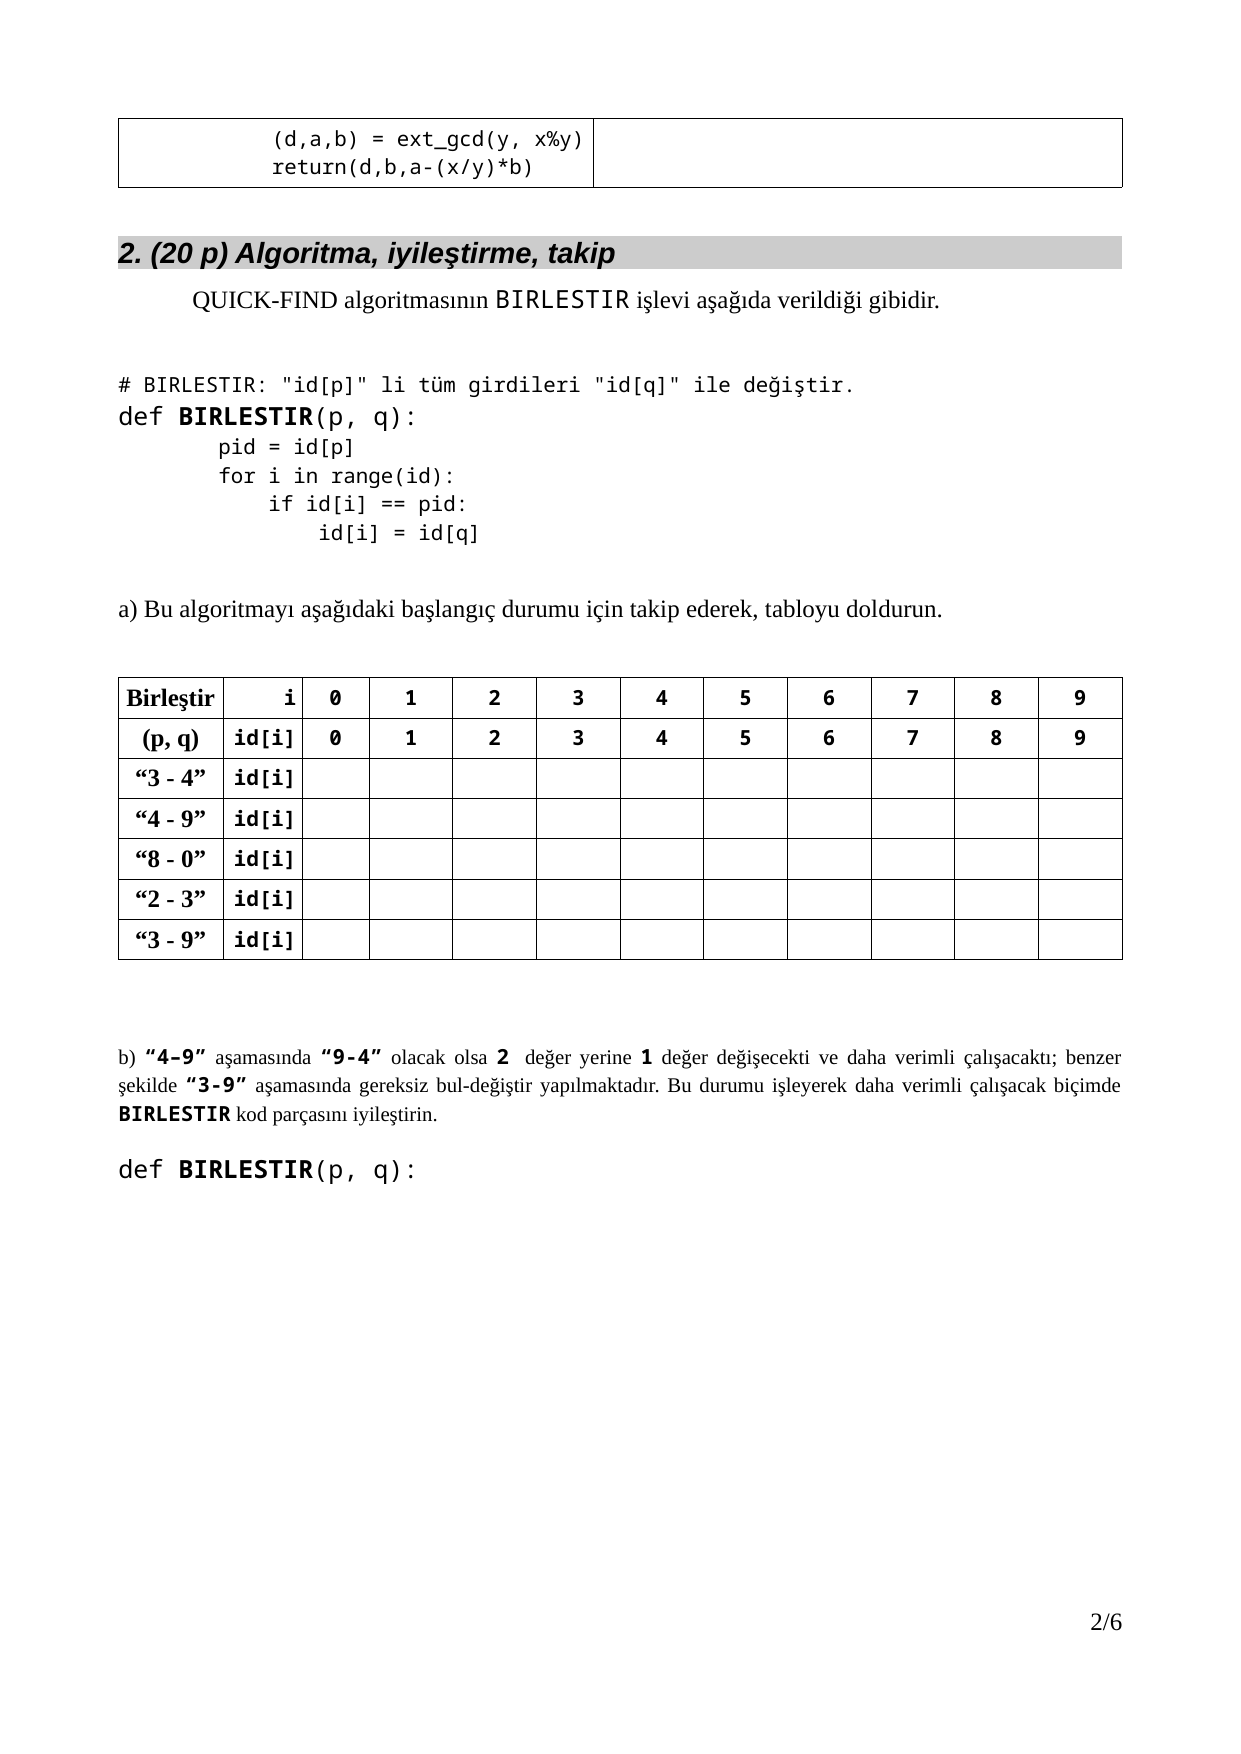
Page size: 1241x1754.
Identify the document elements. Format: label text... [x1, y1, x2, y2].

table_cell [453, 839, 536, 879]
text QUICK-FIND algoritmasının BIRLESTIR işlevi aşağıda verildiği gibidir. [118, 282, 1122, 316]
table_cell 3 [537, 719, 620, 758]
table_cell [303, 759, 369, 798]
table_cell [370, 759, 452, 798]
table_cell [303, 839, 369, 879]
table_cell id[i] [224, 839, 302, 879]
table_cell [955, 839, 1038, 879]
table_cell 4 [621, 719, 703, 758]
table_cell [955, 920, 1038, 959]
table_cell [788, 920, 871, 959]
table_cell [621, 759, 703, 798]
table_cell [872, 920, 954, 959]
table_header 9 [1039, 678, 1122, 717]
table_cell [370, 880, 452, 919]
table_header 4 [621, 678, 703, 717]
table_cell [788, 880, 871, 919]
table_cell [453, 920, 536, 959]
table_cell 9 [1039, 719, 1122, 758]
table_cell [303, 920, 369, 959]
table_cell id[i] [224, 759, 302, 798]
table_cell [1039, 920, 1122, 959]
table_cell [303, 799, 369, 838]
text a) Bu algoritmayı aşağıdaki başlangıç durumu için takip ederek, tabloyu doldurun. [118, 594, 1122, 623]
text for i in range(id): [118, 461, 1122, 489]
table_cell [1039, 759, 1122, 798]
table_cell [1039, 799, 1122, 838]
table_header (d,a,b) = ext_gcd(y, x%y) return(d,b,a-(x/y)*b) [119, 119, 593, 187]
text pid = id[p] [118, 432, 1122, 461]
table_cell “8 - 0” [119, 839, 223, 879]
table_cell [1039, 839, 1122, 879]
table_cell 6 [788, 719, 871, 758]
table_cell [704, 920, 787, 959]
table_cell [537, 799, 620, 838]
table_cell 7 [872, 719, 954, 758]
table_cell [537, 920, 620, 959]
table_header i [224, 678, 302, 717]
table_header Birleştir [119, 678, 223, 717]
table_cell [537, 839, 620, 879]
table_cell [704, 799, 787, 838]
table_cell id[i] [224, 719, 302, 758]
table_header [594, 119, 1122, 187]
table_cell [704, 880, 787, 919]
table_cell [1039, 880, 1122, 919]
table_cell “4 - 9” [119, 799, 223, 838]
table_header 1 [370, 678, 452, 717]
table_cell 0 [303, 719, 369, 758]
table_cell [872, 839, 954, 879]
table_cell [621, 880, 703, 919]
table_cell [621, 799, 703, 838]
table_cell [453, 880, 536, 919]
table_cell [370, 920, 452, 959]
table_cell [872, 759, 954, 798]
table_cell “3 - 4” [119, 759, 223, 798]
table_cell 8 [955, 719, 1038, 758]
table_cell [453, 759, 536, 798]
text id[i] = id[q] [118, 518, 1122, 546]
table_cell “2 - 3” [119, 880, 223, 919]
text if id[i] == pid: [118, 489, 1122, 518]
table_cell [370, 839, 452, 879]
table_cell [303, 880, 369, 919]
table_cell id[i] [224, 799, 302, 838]
text b) “4–9” aşamasında “9-4” olacak olsa 2 değer yerine 1 değer değişecekti ve daha verimli çalışacaktı; benzer şekilde “3-9” aşamasında gereksiz bul-değiştir yapılmaktadır. Bu durumu işleyerek daha verimli çalışacak biçimde BIRLESTIR kod parçasını iyileştirin. [118, 1042, 1122, 1127]
table_header 5 [704, 678, 787, 717]
table_cell id[i] [224, 920, 302, 959]
table_cell id[i] [224, 880, 302, 919]
table_header 8 [955, 678, 1038, 717]
table_header 6 [788, 678, 871, 717]
table_cell [788, 799, 871, 838]
table_cell [872, 799, 954, 838]
text # BIRLESTIR: "id[p]" li tüm girdileri "id[q]" ile değiştir. [118, 370, 1122, 398]
table_header 3 [537, 678, 620, 717]
table_header 0 [303, 678, 369, 717]
table_cell [537, 880, 620, 919]
table_cell 2 [453, 719, 536, 758]
table_cell 5 [704, 719, 787, 758]
table_cell [788, 839, 871, 879]
table_header 7 [872, 678, 954, 717]
subtitle 2. (20 p) Algoritma, iyileştirme, takip [118, 236, 1122, 269]
table_cell [872, 880, 954, 919]
table_cell [955, 799, 1038, 838]
table_cell 1 [370, 719, 452, 758]
text def BIRLESTIR(p, q): [118, 398, 1122, 432]
table_cell [621, 839, 703, 879]
table_cell [370, 799, 452, 838]
table_cell [955, 759, 1038, 798]
table_header 2 [453, 678, 536, 717]
table_cell “3 - 9” [119, 920, 223, 959]
table_cell [704, 759, 787, 798]
table_cell [788, 759, 871, 798]
table_cell [537, 759, 620, 798]
text def BIRLESTIR(p, q): [118, 1151, 1122, 1185]
table_cell [621, 920, 703, 959]
table_cell [704, 839, 787, 879]
table_cell [453, 799, 536, 838]
table_cell [955, 880, 1038, 919]
table_cell (p, q) [119, 719, 223, 758]
